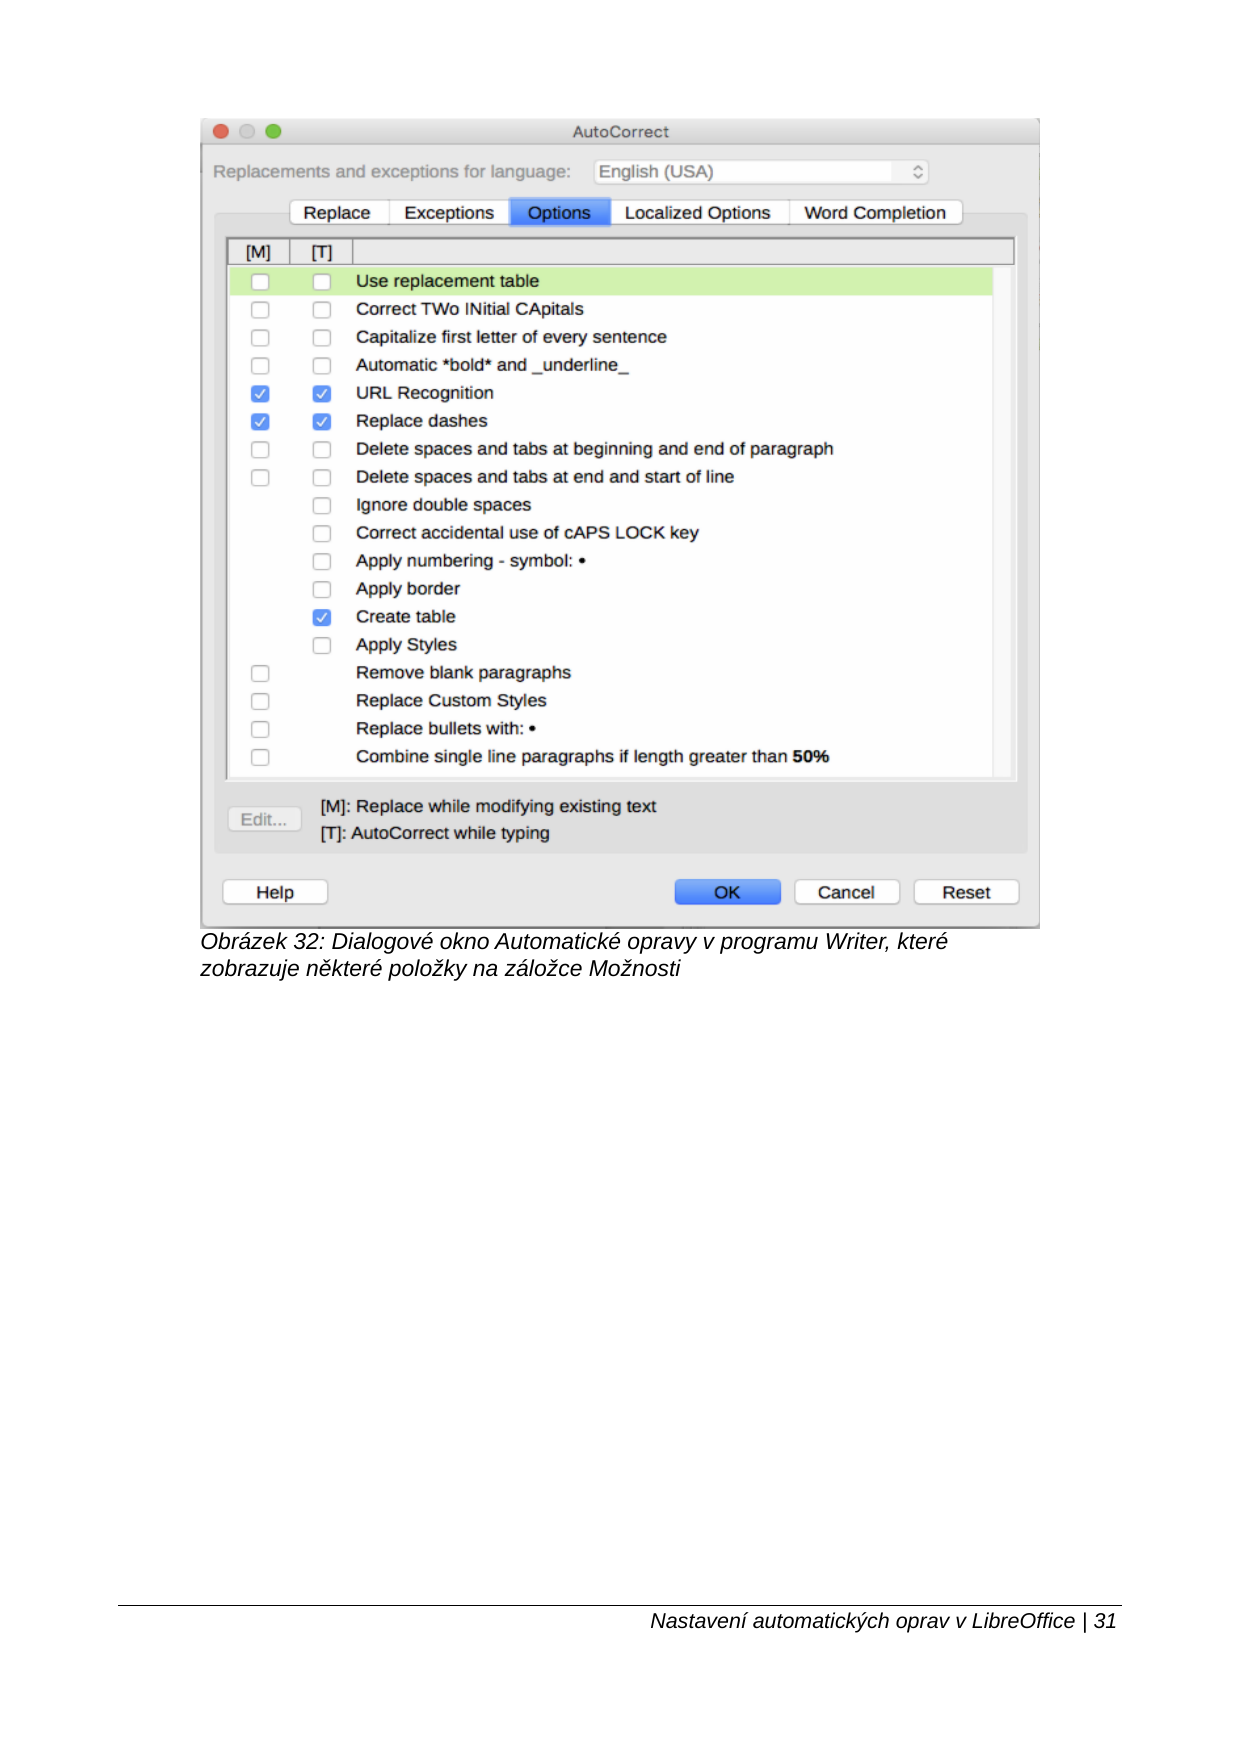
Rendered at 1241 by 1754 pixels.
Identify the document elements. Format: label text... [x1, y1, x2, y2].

picture [200, 118, 1040, 929]
text Obrázek 32 : Dialogové okno Automatické opravy v programu Writer, které zobrazuje některé položky na záložce Možnosti [200, 929, 1040, 981]
